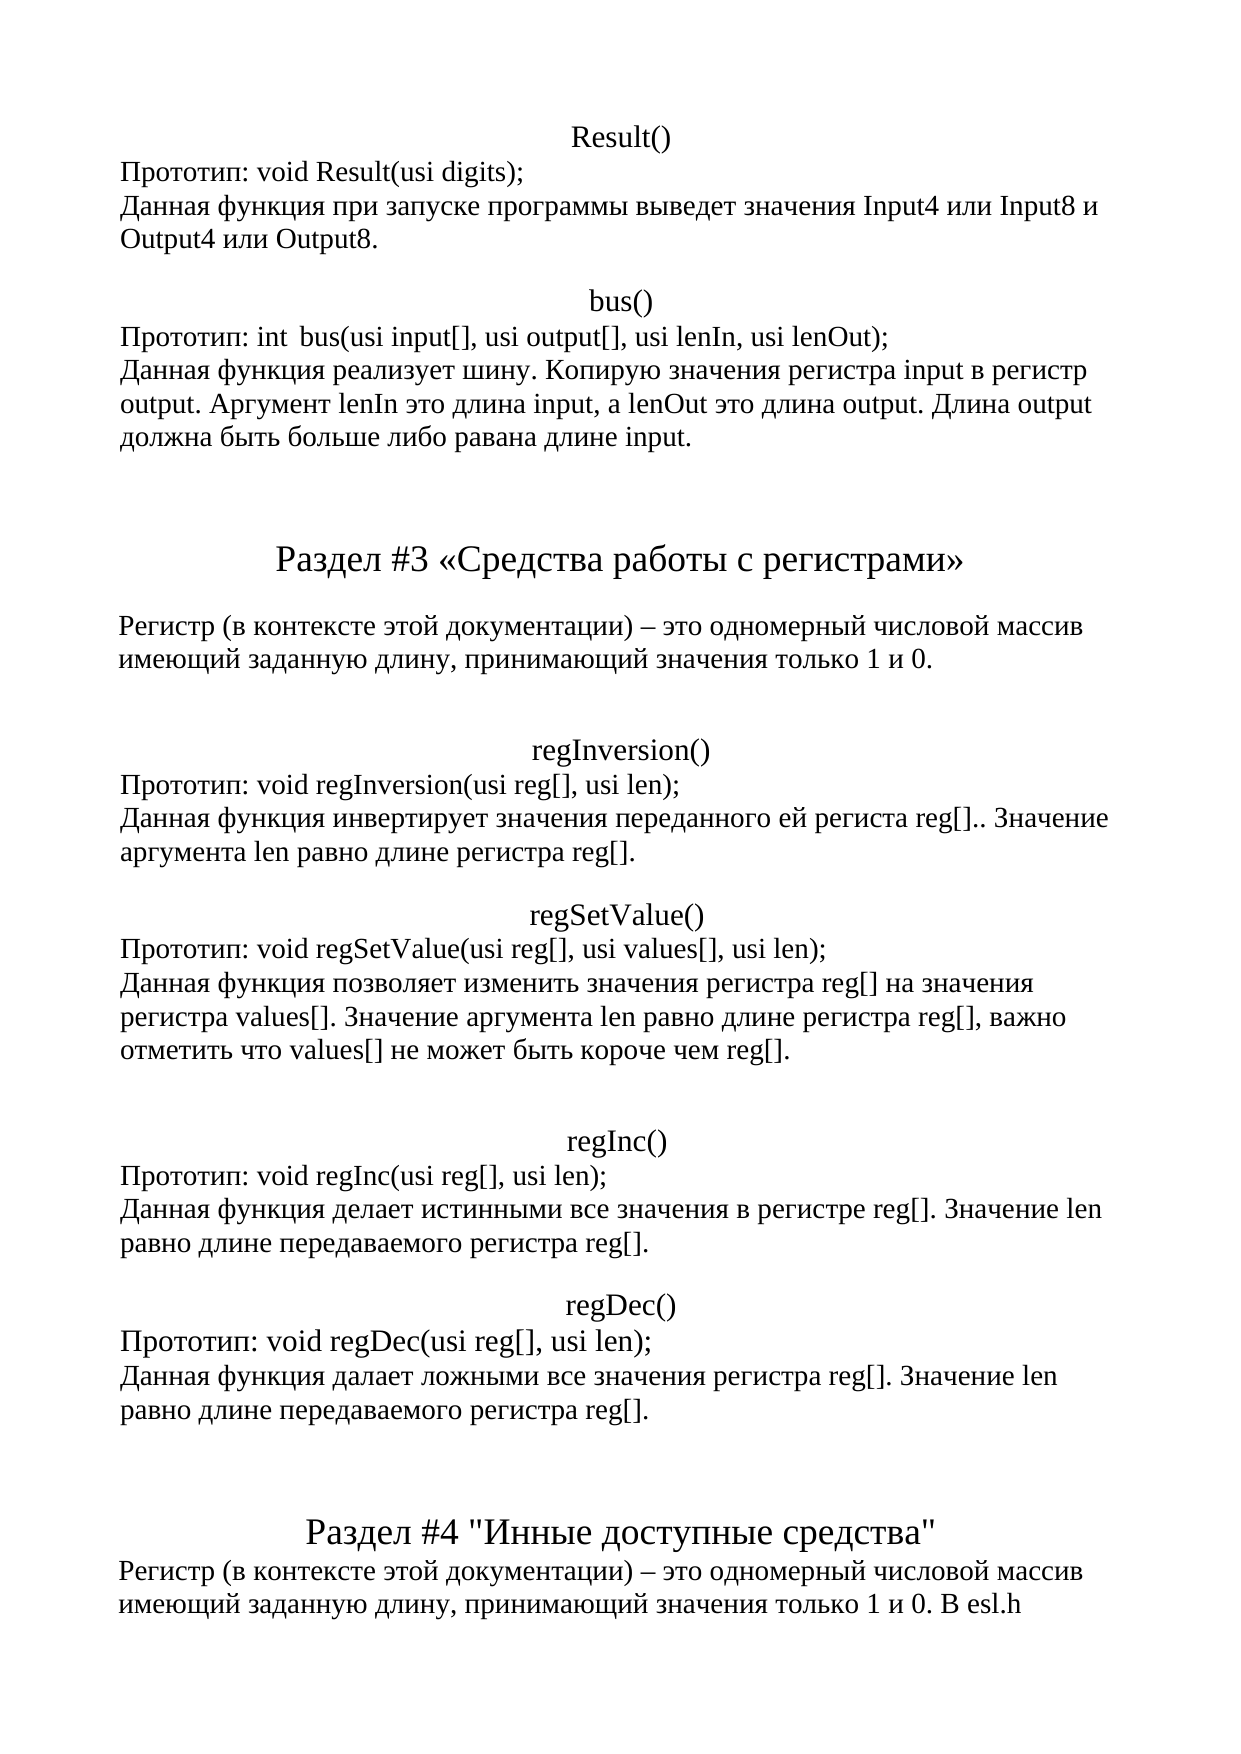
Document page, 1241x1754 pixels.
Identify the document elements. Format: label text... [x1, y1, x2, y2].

text Данная функция далает ложными все значения регистра reg[]. Значение len равно длине передаваемого регистра reg[]. [120, 1358, 1122, 1425]
text Данная функция позволяет изменить значения регистра reg[] на значения регистра values[]. Значение аргумента len равно длине регистра reg[], важно отметить что values[] не может быть короче чем reg[]. [120, 965, 1122, 1066]
text bus() [120, 283, 1122, 319]
text regDec() [120, 1286, 1122, 1322]
text Раздел #4 "Инные доступные средства" [120, 1509, 1122, 1553]
text regSetValue() [120, 896, 1122, 932]
text Прототип: void regSetValue(usi reg[], usi values[], usi len); [120, 932, 1122, 965]
text Данная функция реализует шину. Копирую значения регистра input в регистр output. Аргумент lenIn это длина input, а lenOut это длина output. Длина output должна быть больше либо равана длине input. [120, 352, 1122, 453]
text Данная функция делает истинными все значения в регистре reg[]. Значение len равно длине передаваемого регистра reg[]. [120, 1191, 1122, 1258]
text Регистр (в контексте этой документации) – это одномерный числовой массив имеющий заданную длину, принимающий значения только 1 и 0. [118, 608, 1122, 675]
text regInc() [120, 1122, 1122, 1158]
text Раздел #3 «Средства работы с регистрами» [118, 537, 1122, 580]
text Прототип: void regInc(usi reg[], usi len); [120, 1158, 1122, 1191]
text Result() [120, 118, 1122, 154]
text Данная функция при запуске программы выведет значения Input4 или Input8 и Output4 или Output8. [120, 188, 1122, 255]
text Прототип: void Result(usi digits); [120, 154, 1122, 188]
text Прототип: void regInversion(usi reg[], usi len); [120, 767, 1122, 801]
text regInversion() [120, 731, 1122, 767]
text Регистр (в контексте этой документации) – это одномерный числовой массив имеющий заданную длину, принимающий значения только 1 и 0. В esl.h [118, 1553, 1122, 1620]
text Прототип: int bus(usi input[], usi output[], usi lenIn, usi lenOut); [120, 319, 1122, 352]
text Данная функция инвертирует значения переданного ей региста reg[].. Значение аргумента len равно длине регистра reg[]. [120, 801, 1122, 868]
text Прототип: void regDec(usi reg[], usi len); [120, 1322, 1122, 1358]
